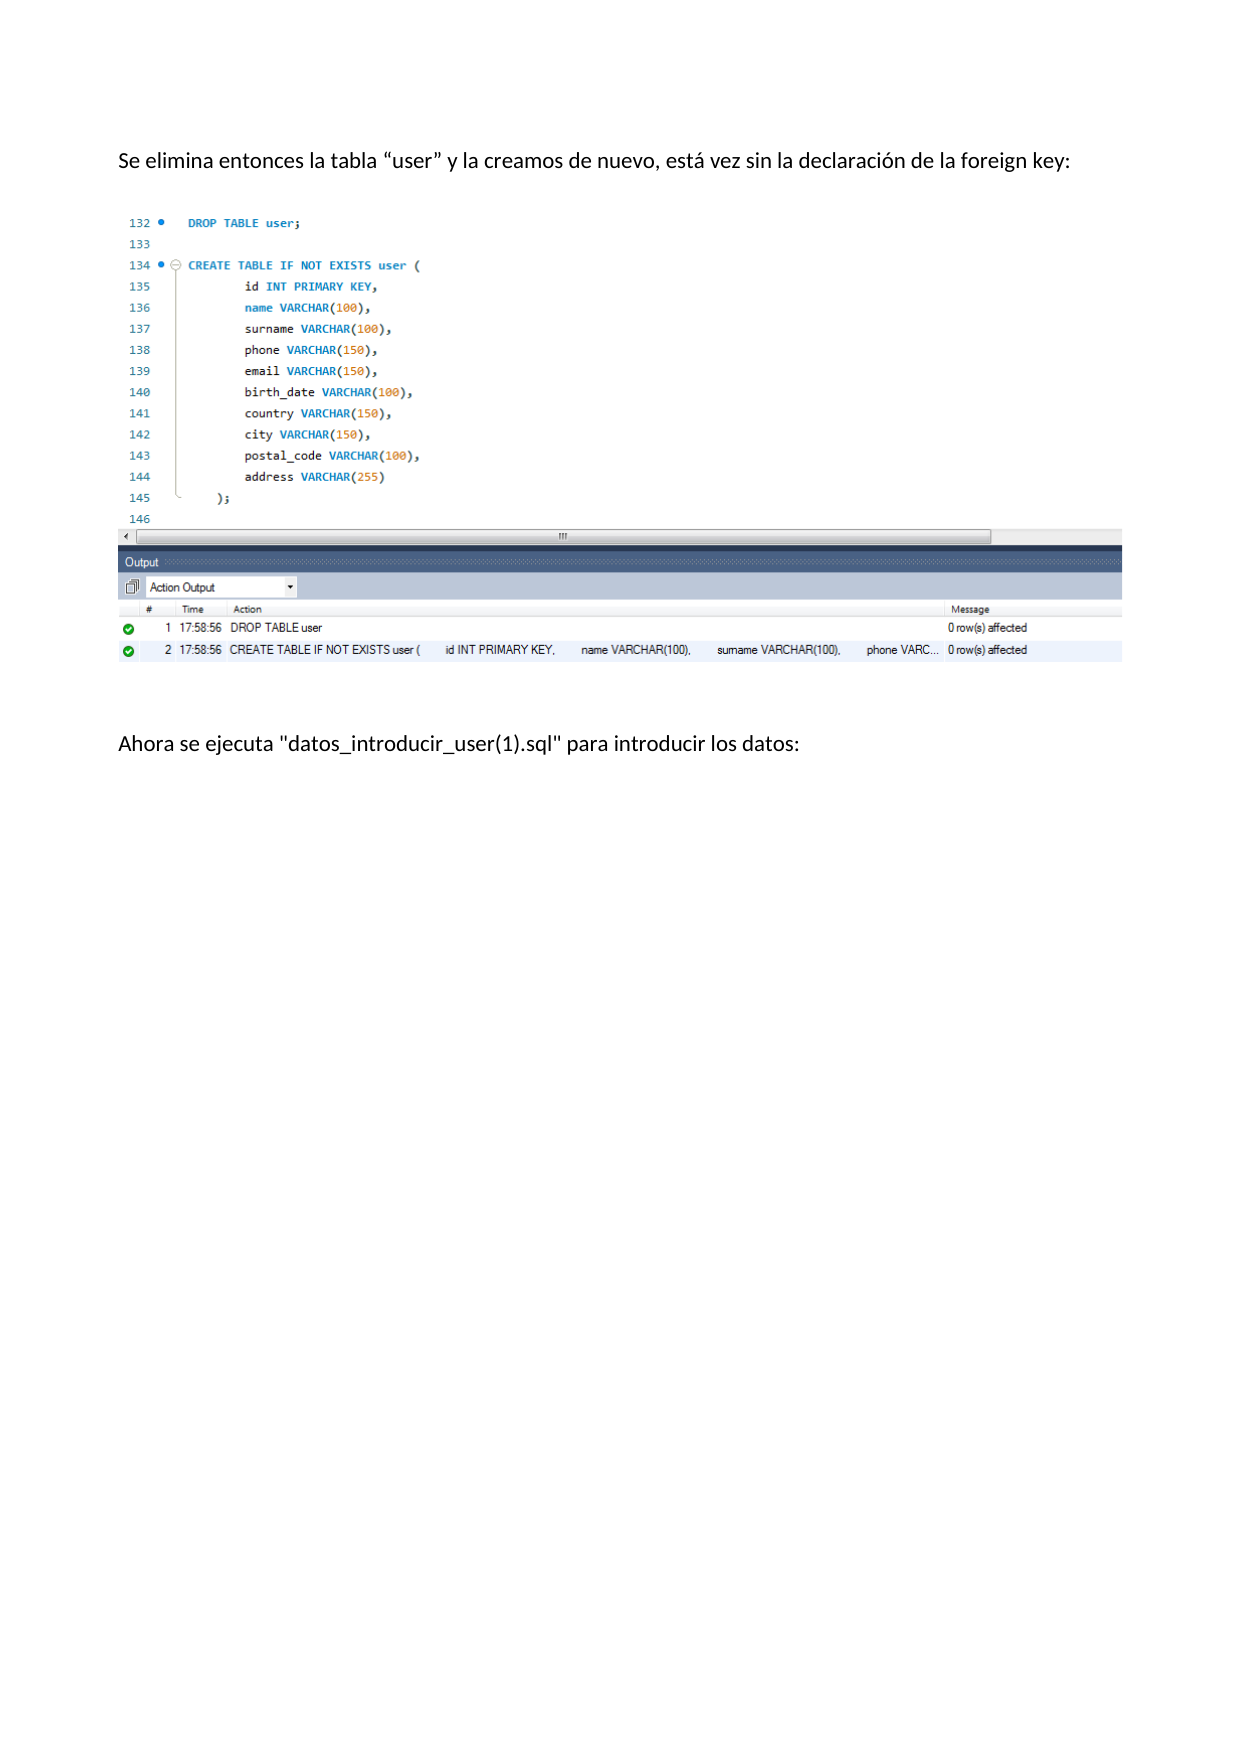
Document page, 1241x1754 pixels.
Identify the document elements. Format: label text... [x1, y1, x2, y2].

text Ahora se ejecuta "datos_introducir_user(1).sql" para introducir los datos: [118, 729, 1122, 758]
text Se elimina entonces la tabla “user” y la creamos de nuevo, está vez sin la declaración de la foreign key: [118, 146, 1122, 174]
